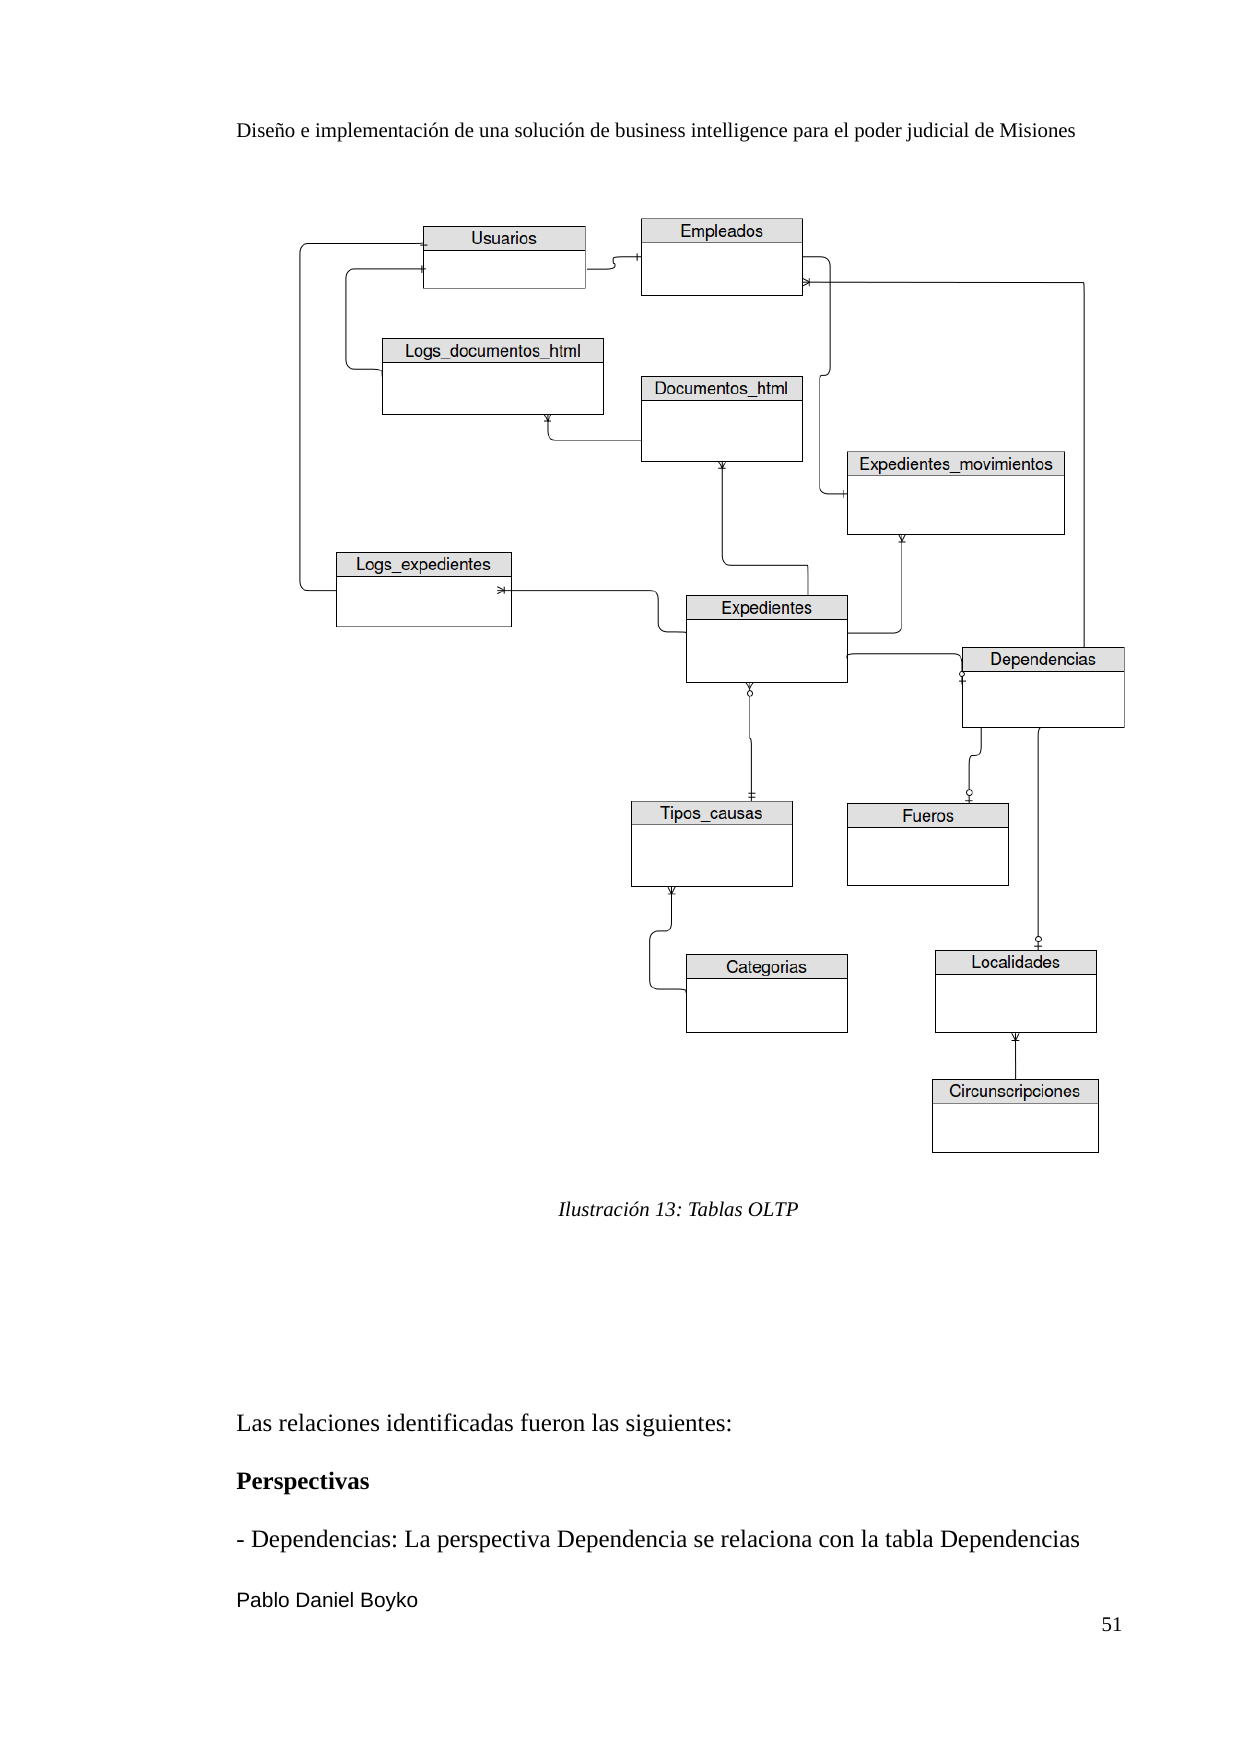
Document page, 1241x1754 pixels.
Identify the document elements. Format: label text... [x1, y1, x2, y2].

text - Dependencias: La perspectiva Dependencia se relaciona con la tabla Dependencias [236, 1524, 1122, 1552]
text Las relaciones identificadas fueron las siguientes: [236, 1408, 1122, 1437]
picture [233, 184, 1125, 1197]
text Ilustración 13: Tablas OLTP [234, 1197, 1125, 1221]
text Perspectivas [236, 1466, 1122, 1495]
